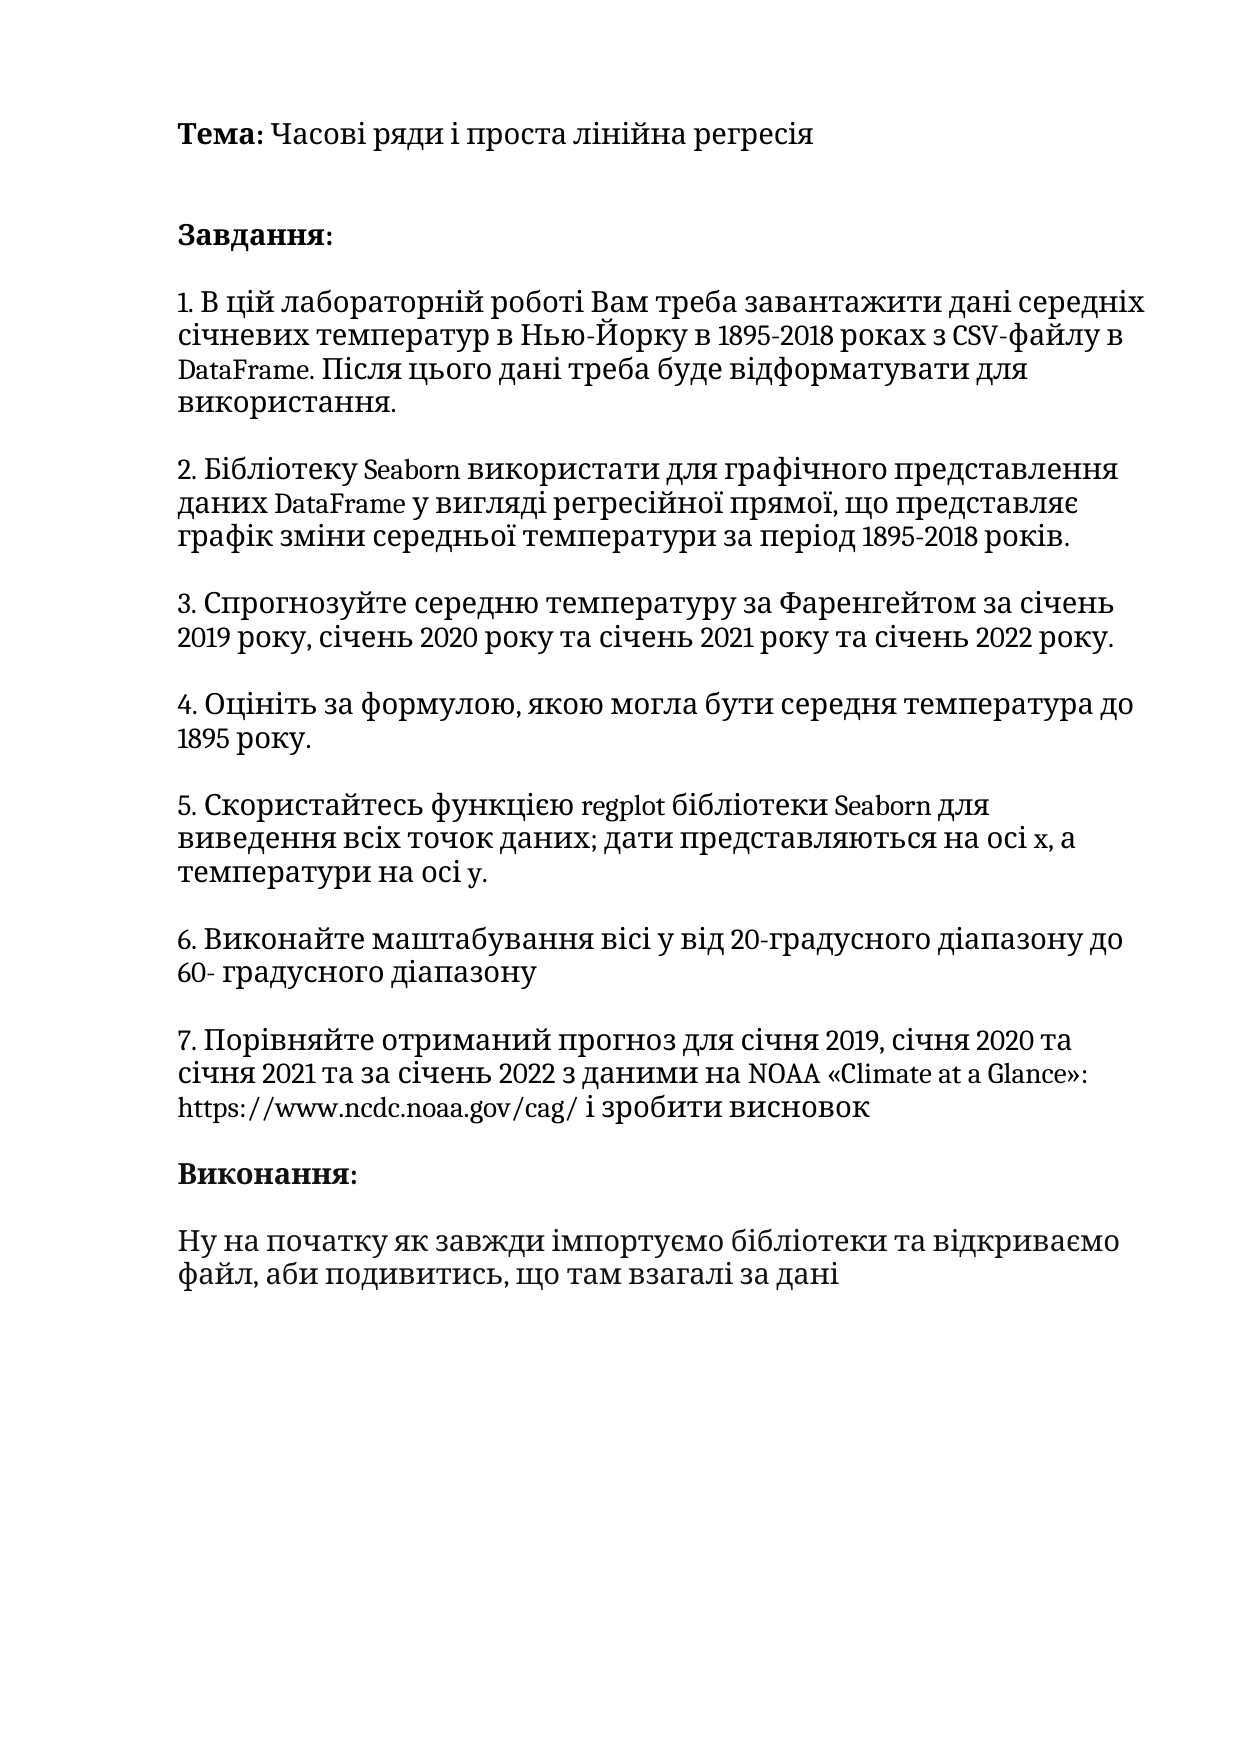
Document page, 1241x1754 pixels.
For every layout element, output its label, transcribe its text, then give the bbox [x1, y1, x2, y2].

text 1. В цій лабораторній роботі Вам треба завантажити дані середніх січневих температур в Нью-Йорку в 1895-2018 роках з CSV-файлу в DataFrame. Після цього дані треба буде відформатувати для використання. [177, 286, 1152, 420]
text 2. Бібліотеку Seaborn використати для графічного представлення даних DataFrame у вигляді регресійної прямої, що представляє графік зміни середньої температури за період 1895-2018 років. [177, 453, 1152, 554]
text Завдання: [177, 219, 1152, 252]
text 6. Виконайте маштабування вісі у від 20-градусного діапазону до 60- градусного діапазону [177, 923, 1152, 990]
text Тема: Часові ряди і проста лінійна регресія [177, 118, 1152, 152]
text 5. Скористайтесь функцією regplot бібліотеки Seaborn для виведення всіх точок даних; дати представляються на осі x, а температури на осі y. [177, 789, 1152, 889]
text 4. Оцініть за формулою, якою могла бути середня температура до 1895 року. [177, 688, 1152, 755]
text 3. Спрогнозуйте середню температуру за Фаренгейтом за січень 2019 року, січень 2020 року та січень 2021 року та січень 2022 року. [177, 588, 1152, 655]
text Ну на початку як завжди імпортуємо бібліотеки та відкриваємо файл, аби подивитись, що там взагалі за дані [177, 1225, 1152, 1292]
text Виконання: [177, 1158, 1152, 1191]
text 7. Порівняйте отриманий прогноз для січня 2019, січня 2020 та січня 2021 та за січень 2022 з даними на NOAA «Climate at a Glance»: https://www.ncdc.noaa.gov/cag/ і зробити висновок [177, 1024, 1152, 1124]
